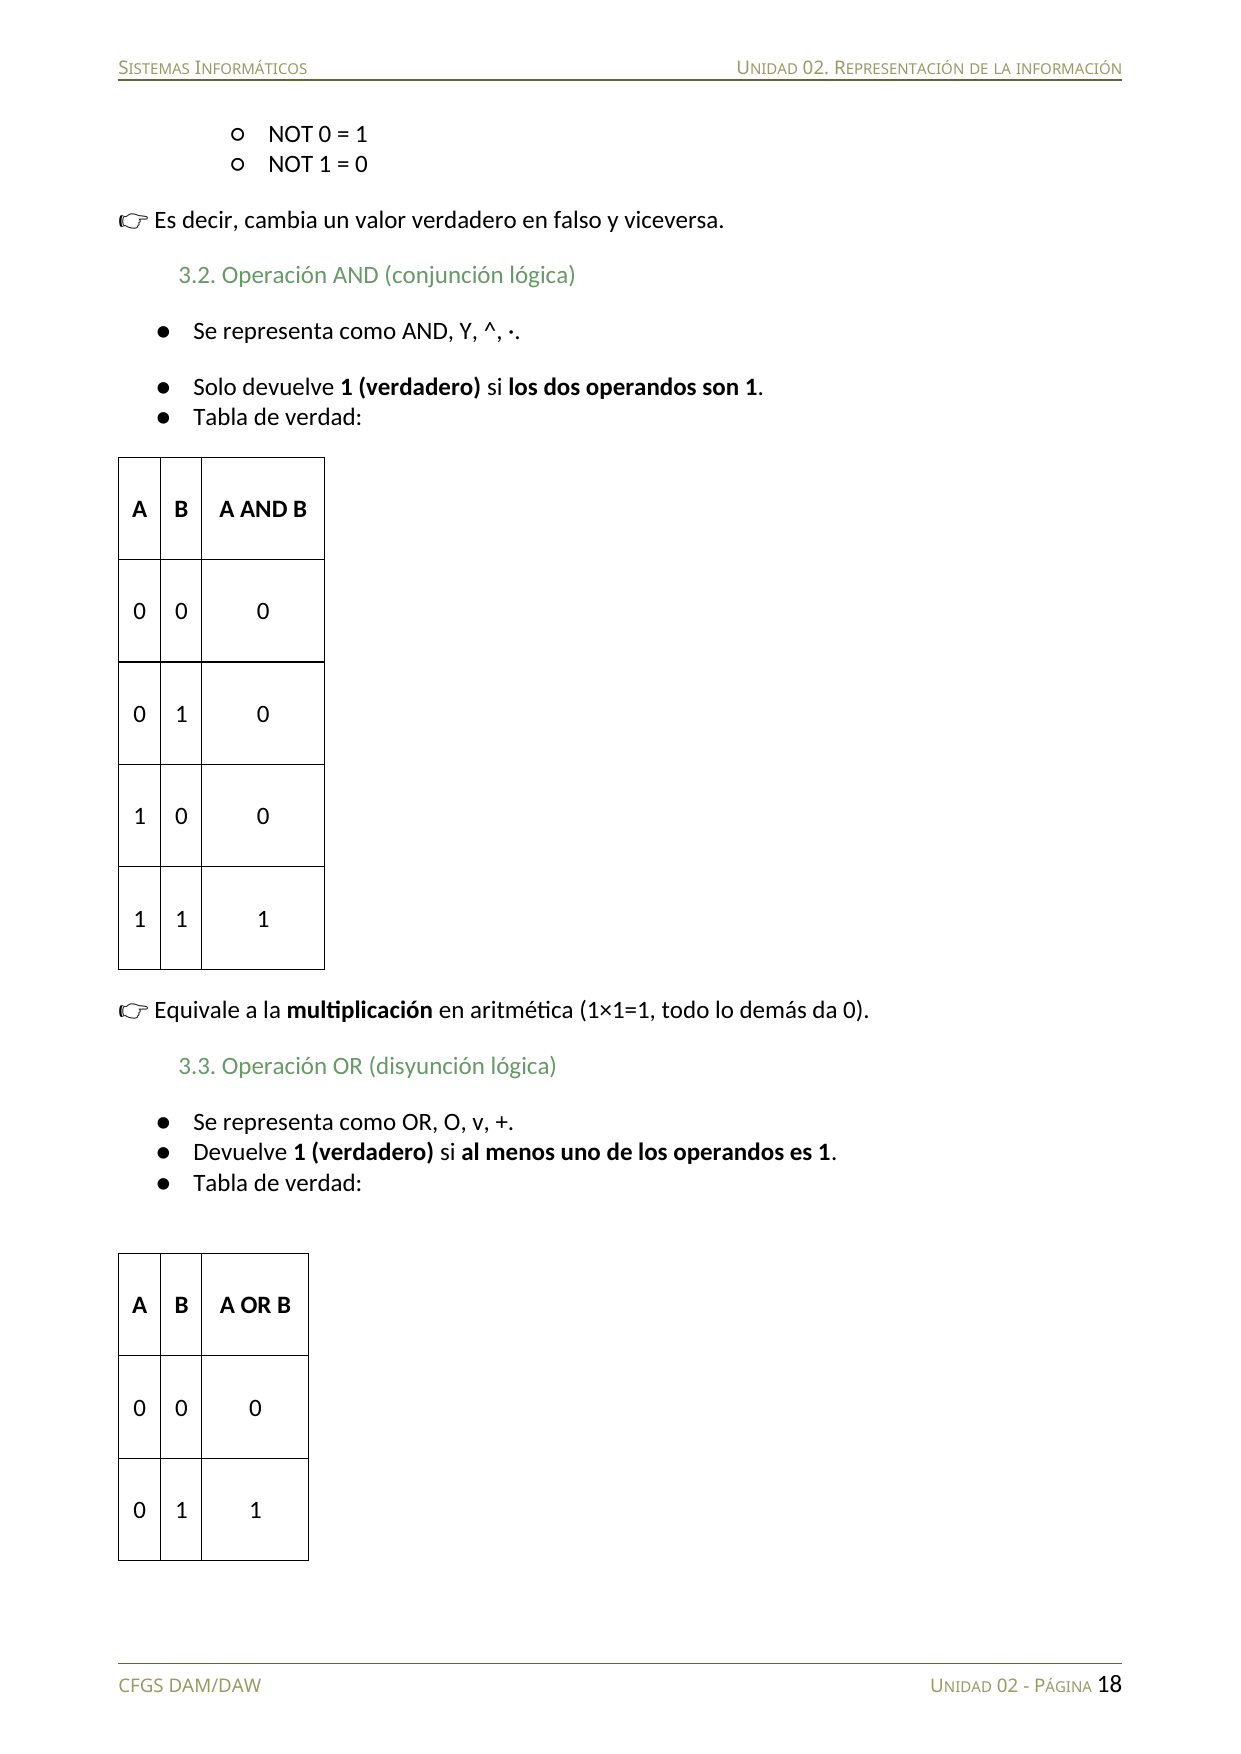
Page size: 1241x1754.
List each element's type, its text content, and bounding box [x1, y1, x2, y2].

subtitle 3.2. Operación AND (conjunción lógica) [178, 259, 1122, 290]
table_cell 0 [119, 1356, 160, 1458]
subtitle 3.3. Operación OR (disyunción lógica) [178, 1050, 1122, 1081]
list Se representa como OR, O, v, +. [156, 1106, 1122, 1136]
table_cell 0 [202, 765, 324, 866]
table_cell 0 [161, 765, 201, 866]
table_cell 1 [202, 1459, 308, 1560]
table_cell 0 [202, 663, 324, 764]
table_cell 1 [161, 663, 201, 764]
text 👉 Equivale a la multiplicación en aritmética (1×1=1, todo lo demás da 0). [118, 995, 1122, 1025]
list NOT 0 = 1 [231, 118, 1122, 148]
table_cell 1 [119, 765, 160, 866]
table_cell 0 [119, 560, 160, 661]
list Devuelve 1 (verdadero) si al menos uno de los operandos es 1. [156, 1136, 1122, 1167]
table_cell 0 [202, 1356, 308, 1458]
table_cell 0 [119, 1459, 160, 1560]
list Se representa como AND, Y, ^, ·. [156, 315, 1122, 346]
list NOT 1 = 0 [231, 148, 1122, 179]
table_header A [119, 1254, 160, 1355]
table_header A AND B [202, 458, 324, 559]
list Solo devuelve 1 (verdadero) si los dos operandos son 1. [156, 371, 1122, 401]
list Tabla de verdad: [156, 401, 1122, 432]
table_cell 1 [202, 867, 324, 969]
table_header B [161, 1254, 201, 1355]
table_cell 0 [119, 663, 160, 764]
table_cell 0 [161, 1356, 201, 1458]
table_cell 1 [119, 867, 160, 969]
table_cell 1 [161, 1459, 201, 1560]
table_cell 0 [161, 560, 201, 661]
table_header B [161, 458, 201, 559]
list Tabla de verdad: [156, 1167, 1122, 1228]
table_header A [119, 458, 160, 559]
table_cell 1 [161, 867, 201, 969]
text 👉 Es decir, cambia un valor verdadero en falso y viceversa. [118, 204, 1122, 234]
table_header A OR B [202, 1254, 308, 1355]
table_cell 0 [202, 560, 324, 661]
